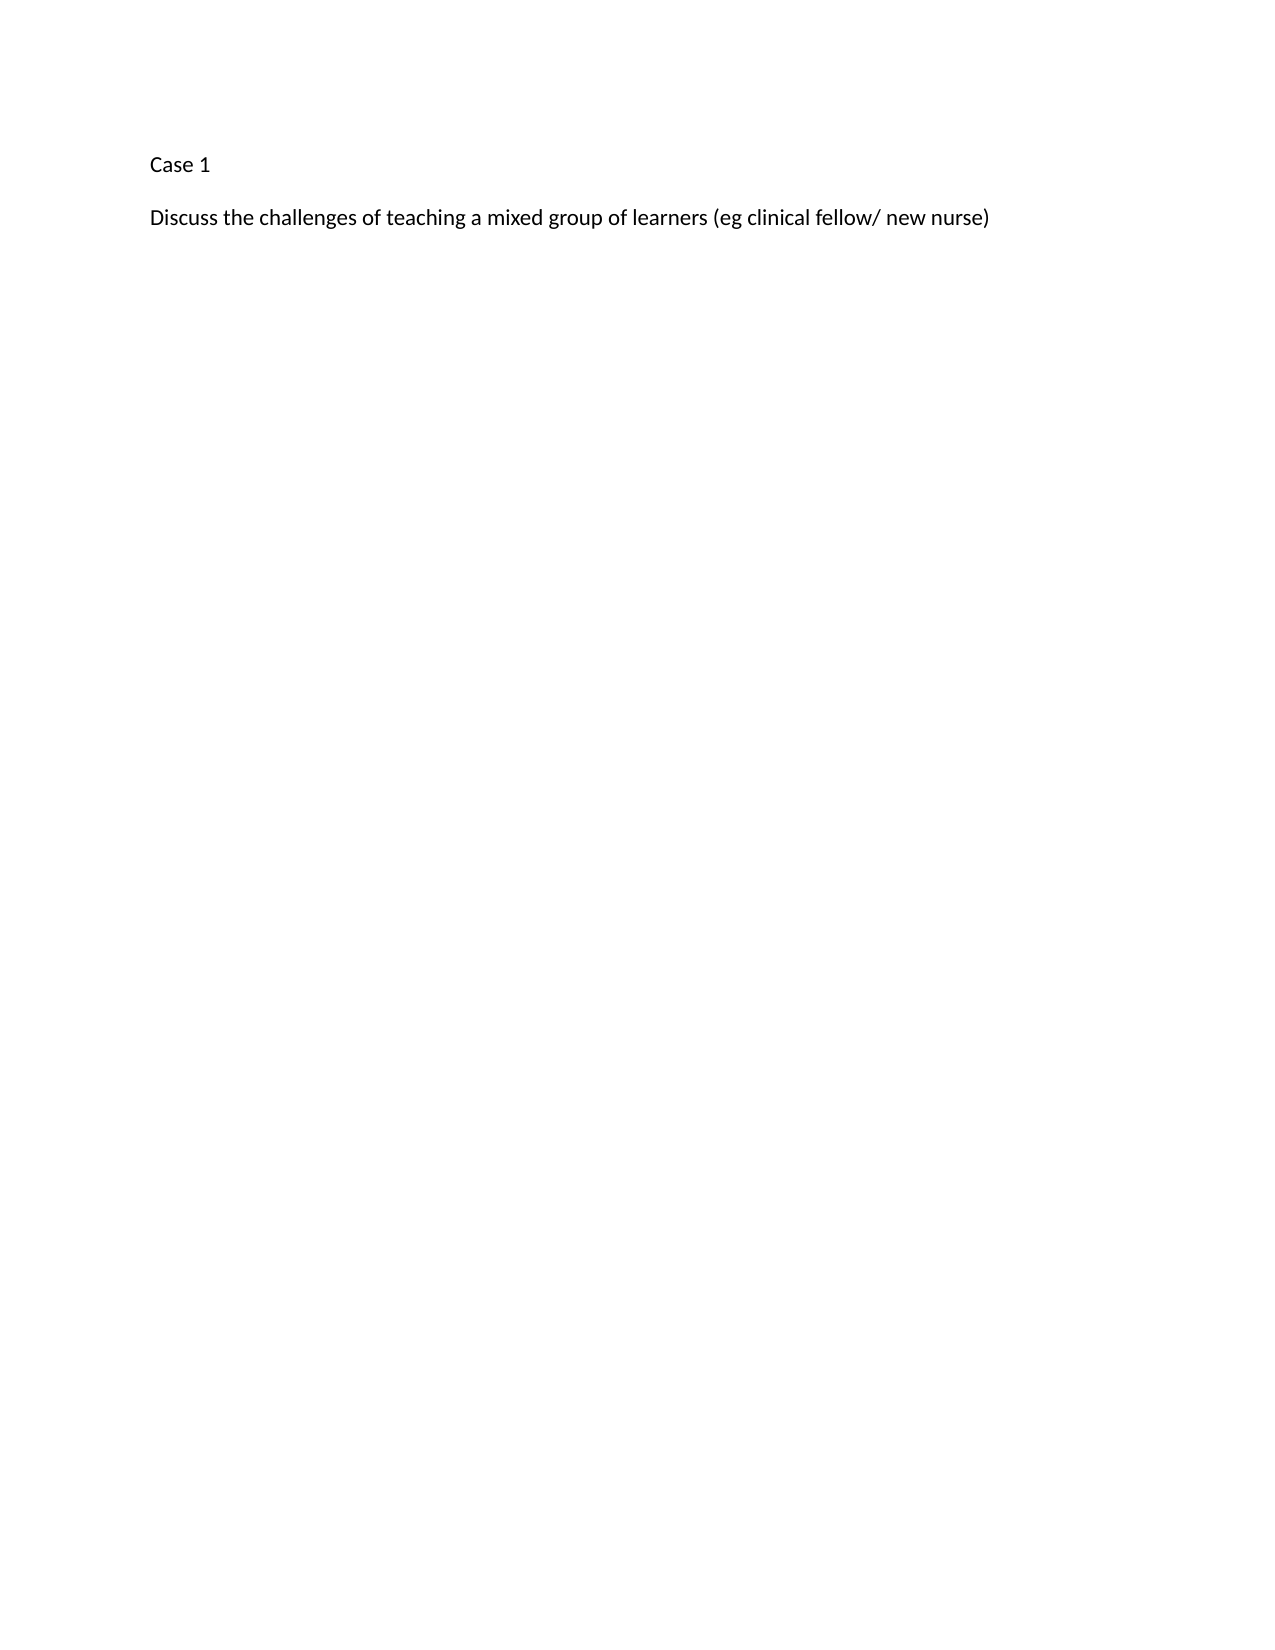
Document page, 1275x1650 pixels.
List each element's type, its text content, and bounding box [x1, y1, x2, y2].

text Case 1 [150, 150, 1125, 178]
text Discuss the challenges of teaching a mixed group of learners (eg clinical fellow/ new nurse) [150, 203, 1125, 231]
